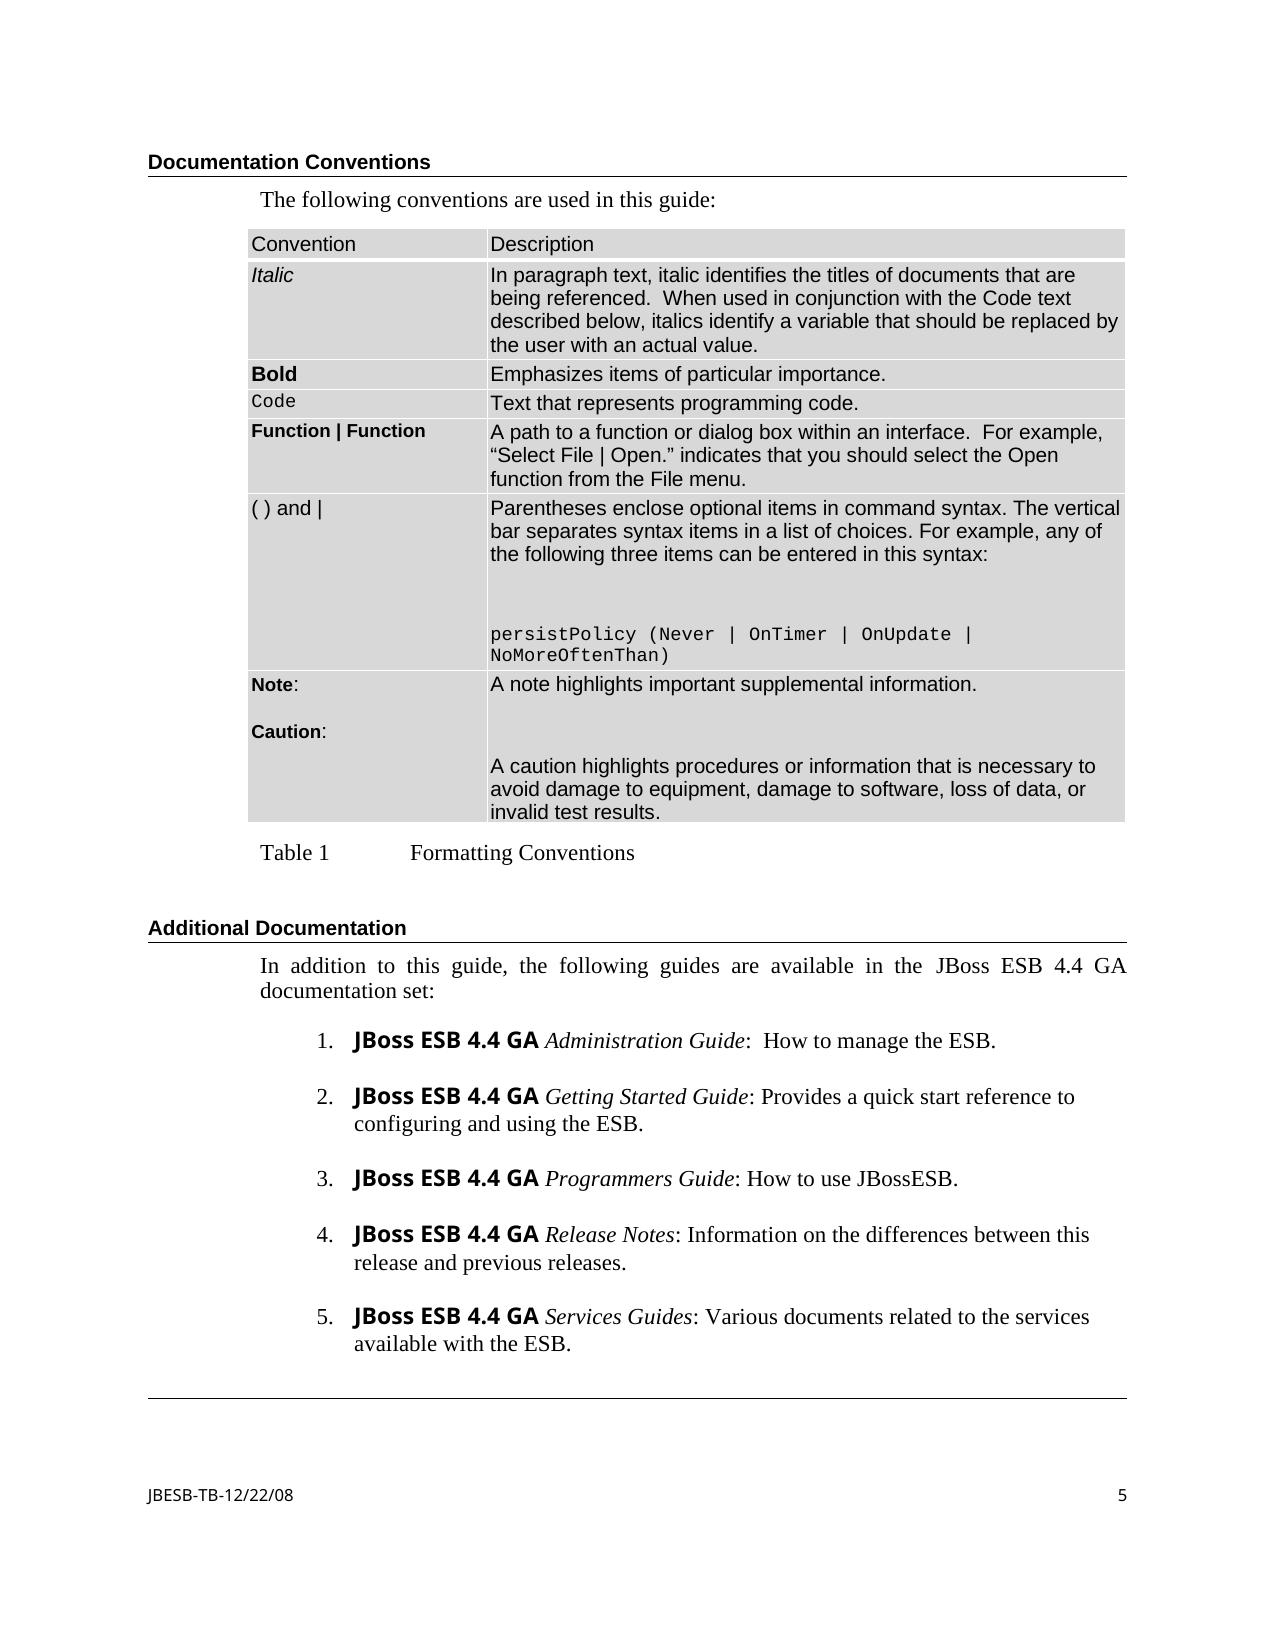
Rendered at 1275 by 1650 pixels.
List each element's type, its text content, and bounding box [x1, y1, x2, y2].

table_cell Bold [248, 360, 487, 389]
list JBoss ESB 4.4 GA Release Notes: Information on the differences between this release and previous releases. [316, 1218, 1127, 1275]
table_cell Italic [248, 262, 487, 359]
table_header Convention [248, 229, 487, 258]
subtitle Documentation Conventions [148, 151, 1127, 176]
table_cell Code [248, 390, 487, 418]
list JBoss ESB 4.4 GA Services Guides: Various documents related to the services available with the ESB. [316, 1300, 1127, 1357]
table_cell ( ) and | [248, 494, 487, 670]
table_cell A path to a function or dialog box within an interface. For example, “Select File | Open.” indicates that you should select the Open function from the File menu. [488, 419, 1125, 493]
table_cell A note highlights important supplemental information. A caution highlights procedures or information that is necessary to avoid damage to equipment, damage to software, loss of data, or invalid test results. [488, 671, 1125, 822]
text The following conventions are used in this guide: [260, 187, 1127, 212]
table_cell Parentheses enclose optional items in command syntax. The vertical bar separates syntax items in a list of choices. For example, any of the following three items can be entered in this syntax: persistPolicy (Never | OnTimer | OnUpdate | NoMoreOftenThan) [488, 494, 1125, 670]
table_cell Emphasizes items of particular importance. [488, 360, 1125, 389]
text [260, 822, 487, 827]
table_cell Note: Caution: [248, 671, 487, 822]
table_cell In paragraph text, italic identifies the titles of documents that are being referenced. When used in conjunction with the Code text described below, italics identify a variable that should be replaced by the user with an actual value. [488, 262, 1125, 359]
list JBoss ESB 4.4 GA Programmers Guide: How to use JBossESB. [316, 1162, 1127, 1193]
text [488, 671, 1127, 827]
text Table 1 Formatting Conventions [260, 829, 1127, 866]
list JBoss ESB 4.4 GA Getting Started Guide: Provides a quick start reference to configuring and using the ESB. [316, 1080, 1127, 1137]
list JBoss ESB 4.4 GA Administration Guide: How to manage the ESB. [316, 1024, 1127, 1055]
subtitle Additional Documentation [148, 917, 1127, 942]
table_header Description [488, 229, 1125, 258]
table_cell Function | Function [248, 419, 487, 493]
text In addition to this guide, the following guides are available in the JBoss ESB 4.4 GA documentation set: [260, 953, 1127, 1004]
table_cell Text that represents programming code. [488, 390, 1125, 418]
